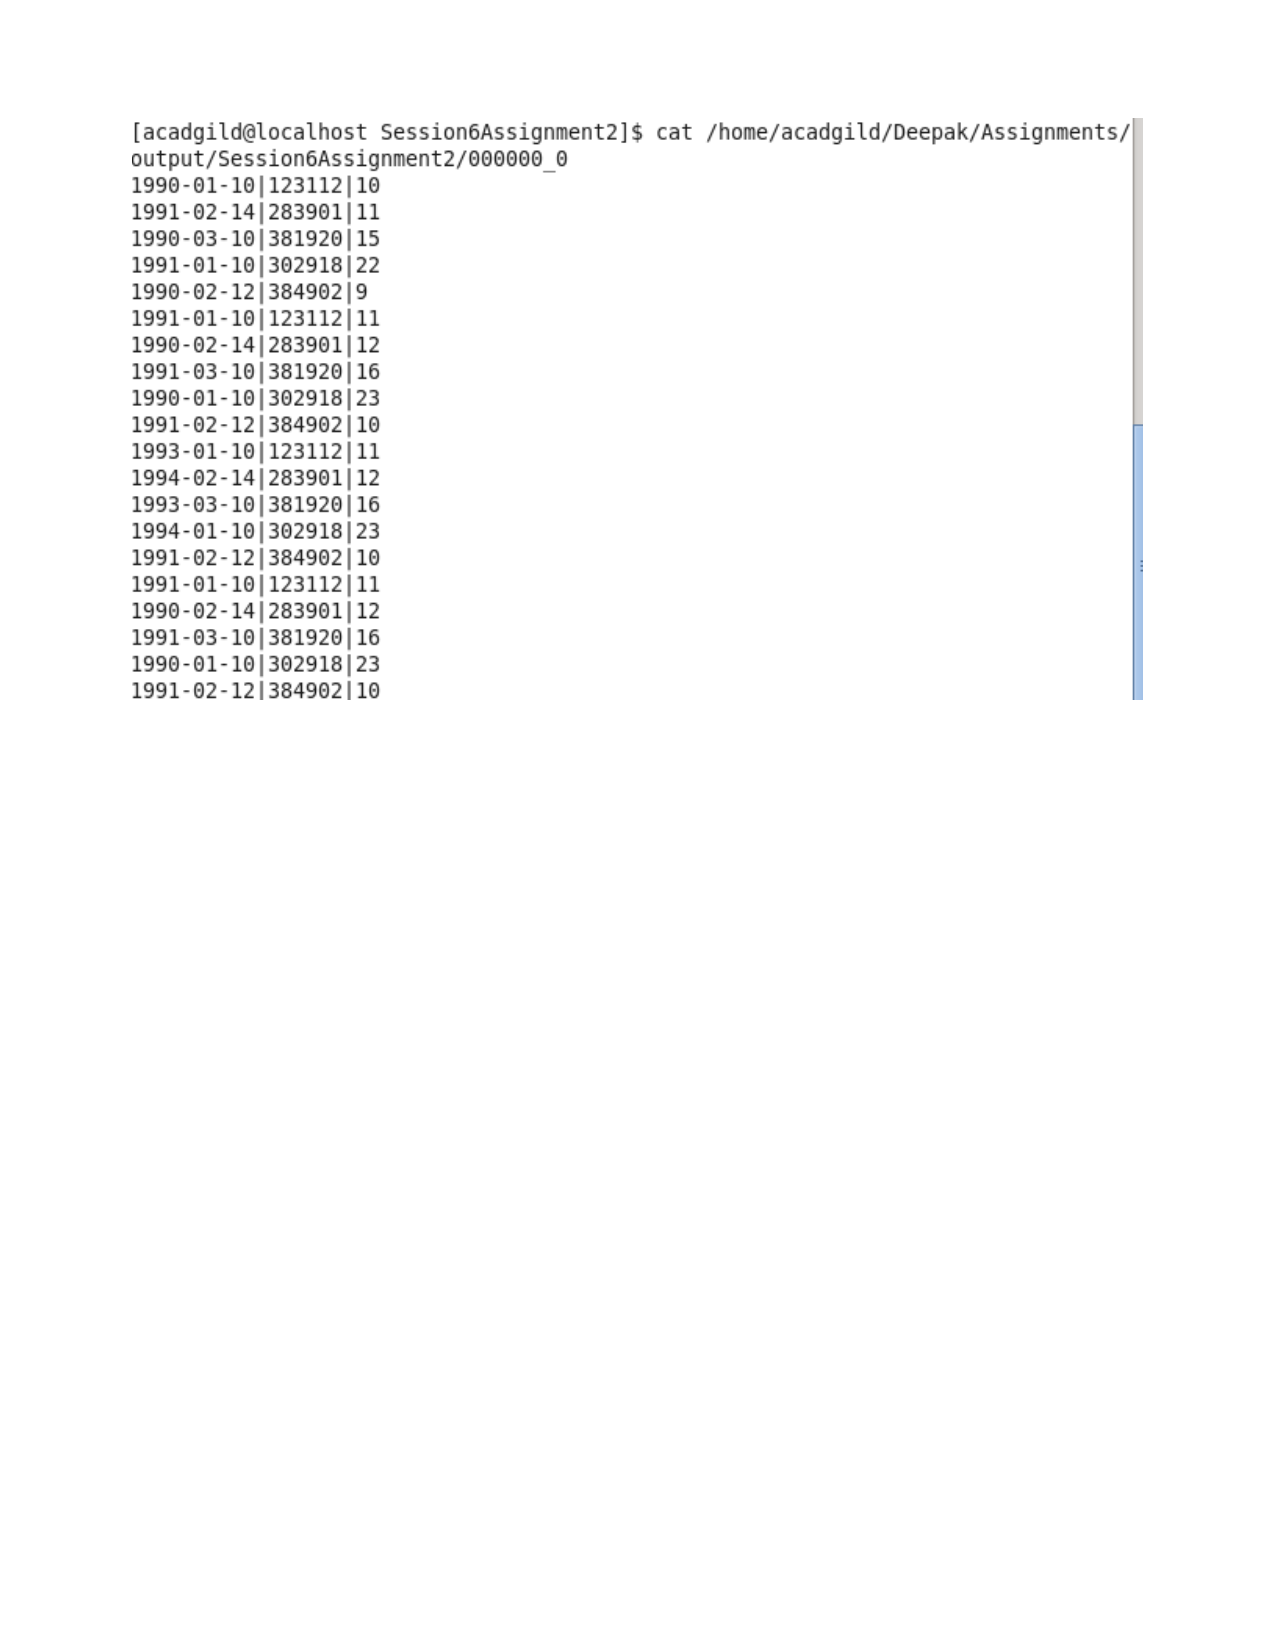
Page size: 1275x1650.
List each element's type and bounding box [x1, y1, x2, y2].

picture [132, 118, 1143, 700]
